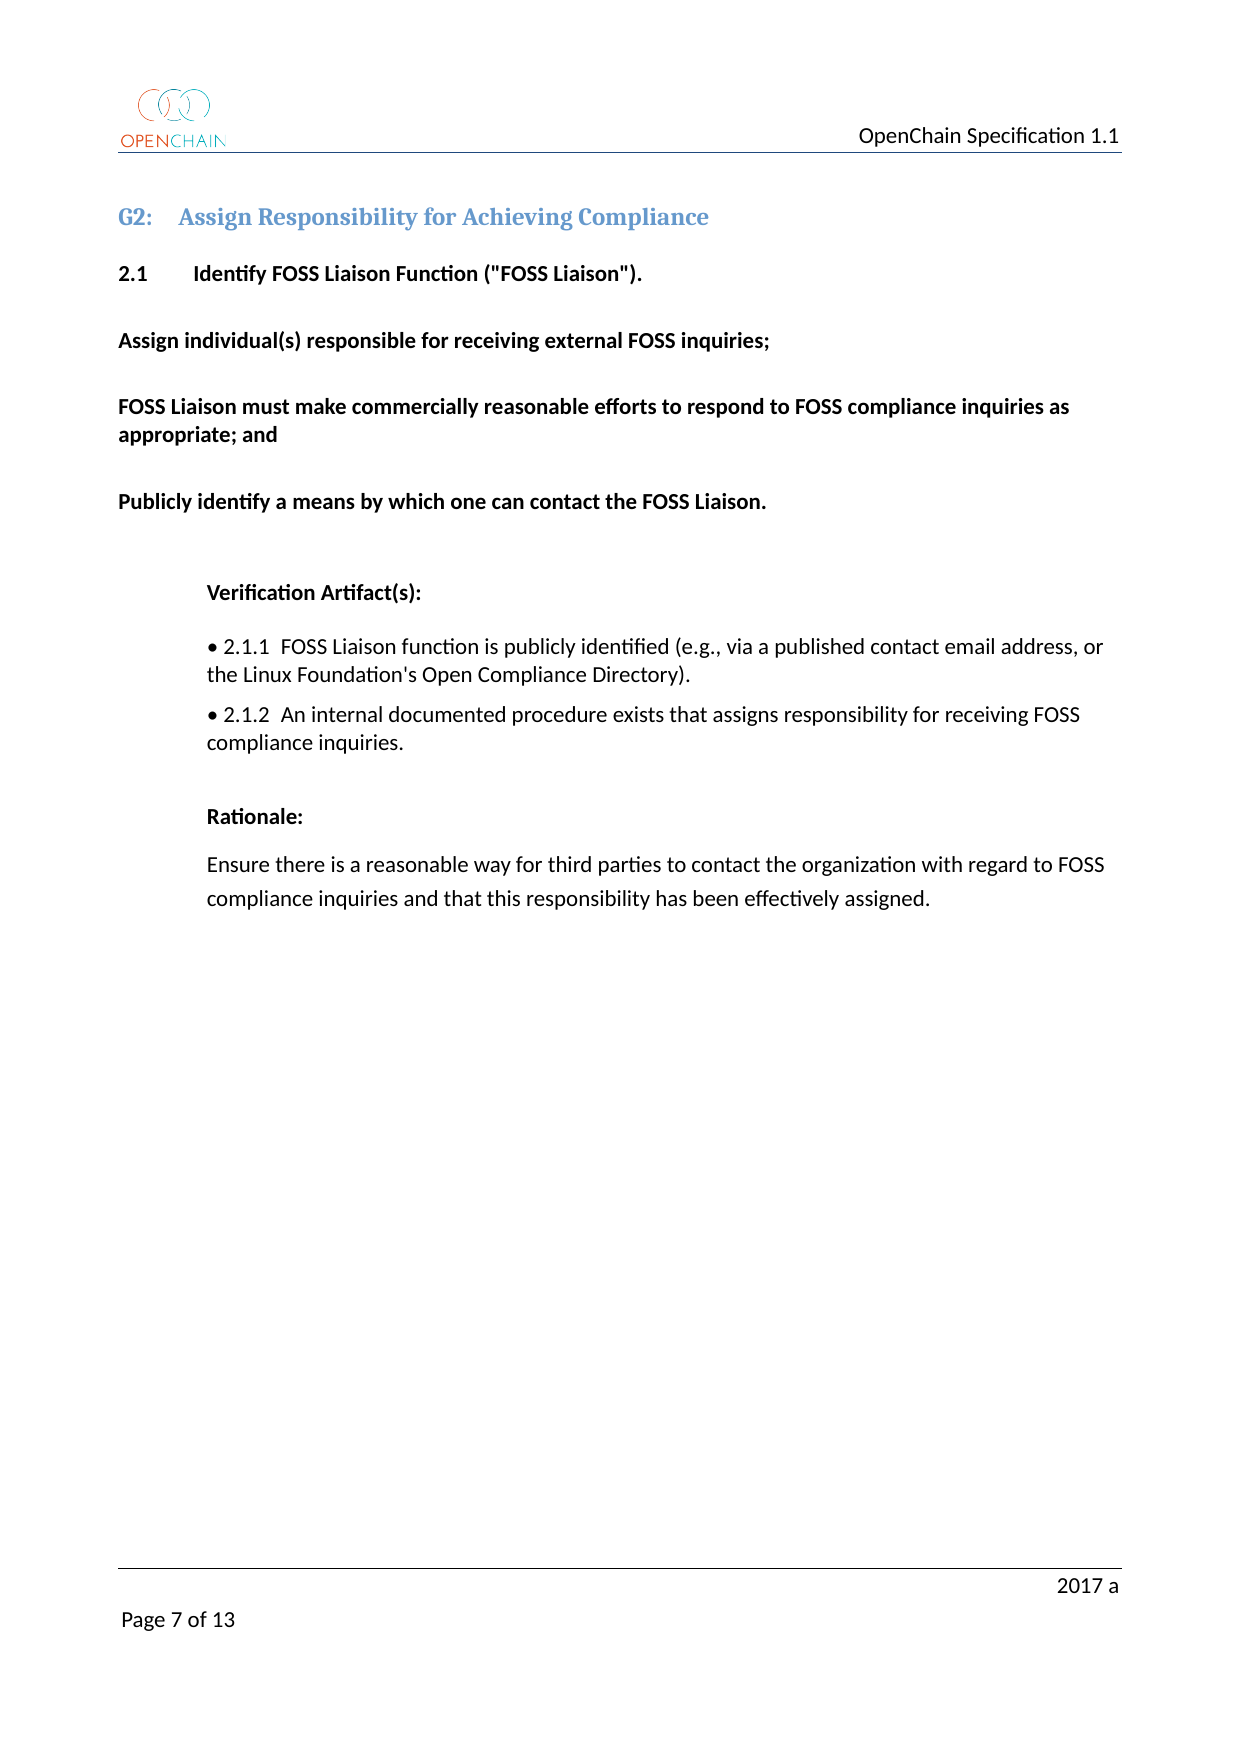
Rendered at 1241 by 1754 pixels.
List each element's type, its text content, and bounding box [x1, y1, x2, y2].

subtitle Assign Responsibility for Achieving Compliance [118, 203, 1122, 232]
subtitle FOSS Liaison must make commercially reasonable efforts to respond to FOSS compliance inquiries as appropriate; and [118, 392, 1122, 448]
title Rationale: [207, 802, 1122, 830]
subtitle Assign individual(s) responsible for receiving external FOSS inquiries; [118, 326, 1122, 354]
subtitle FOSS Liaison function is publicly identified (e.g., via a published contact email address, or the Linux Foundation's Open Compliance Directory). [207, 632, 1122, 688]
text Ensure there is a reasonable way for third parties to contact the organization with regard to FOSS compliance inquiries and that this responsibility has been effectively assigned. [207, 851, 1122, 912]
subtitle Identify FOSS Liaison Function ("FOSS Liaison"). [118, 259, 1122, 287]
subtitle Publicly identify a means by which one can contact the FOSS Liaison. [118, 487, 1122, 515]
picture [121, 89, 226, 148]
subtitle An internal documented procedure exists that assigns responsibility for receiving FOSS compliance inquiries. [207, 700, 1122, 756]
title Verification Artifact(s): [207, 578, 1122, 606]
